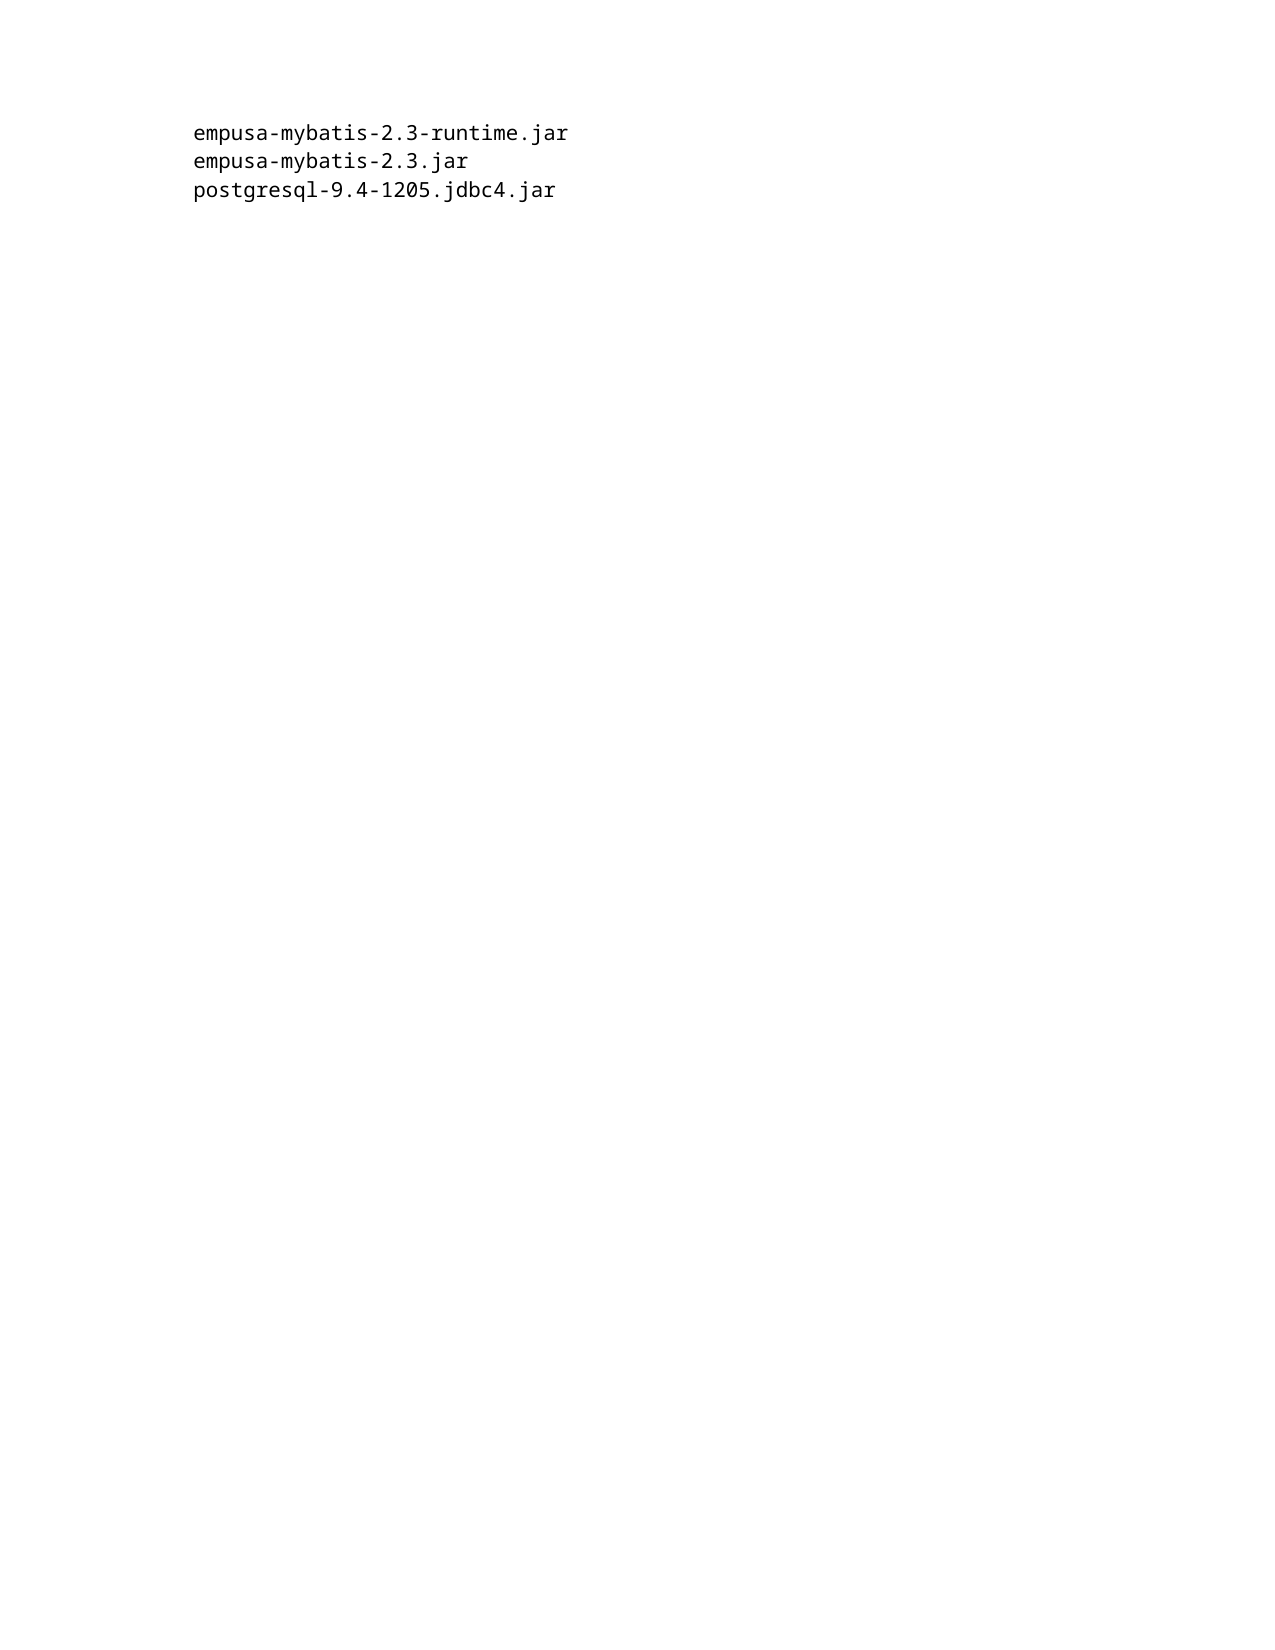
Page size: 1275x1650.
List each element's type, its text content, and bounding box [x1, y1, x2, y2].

text postgresql-9.4-1205.jdbc4.jar [193, 175, 1157, 203]
text empusa-mybatis-2.3-runtime.jar [193, 118, 1157, 147]
text empusa-mybatis-2.3.jar [193, 147, 1157, 175]
